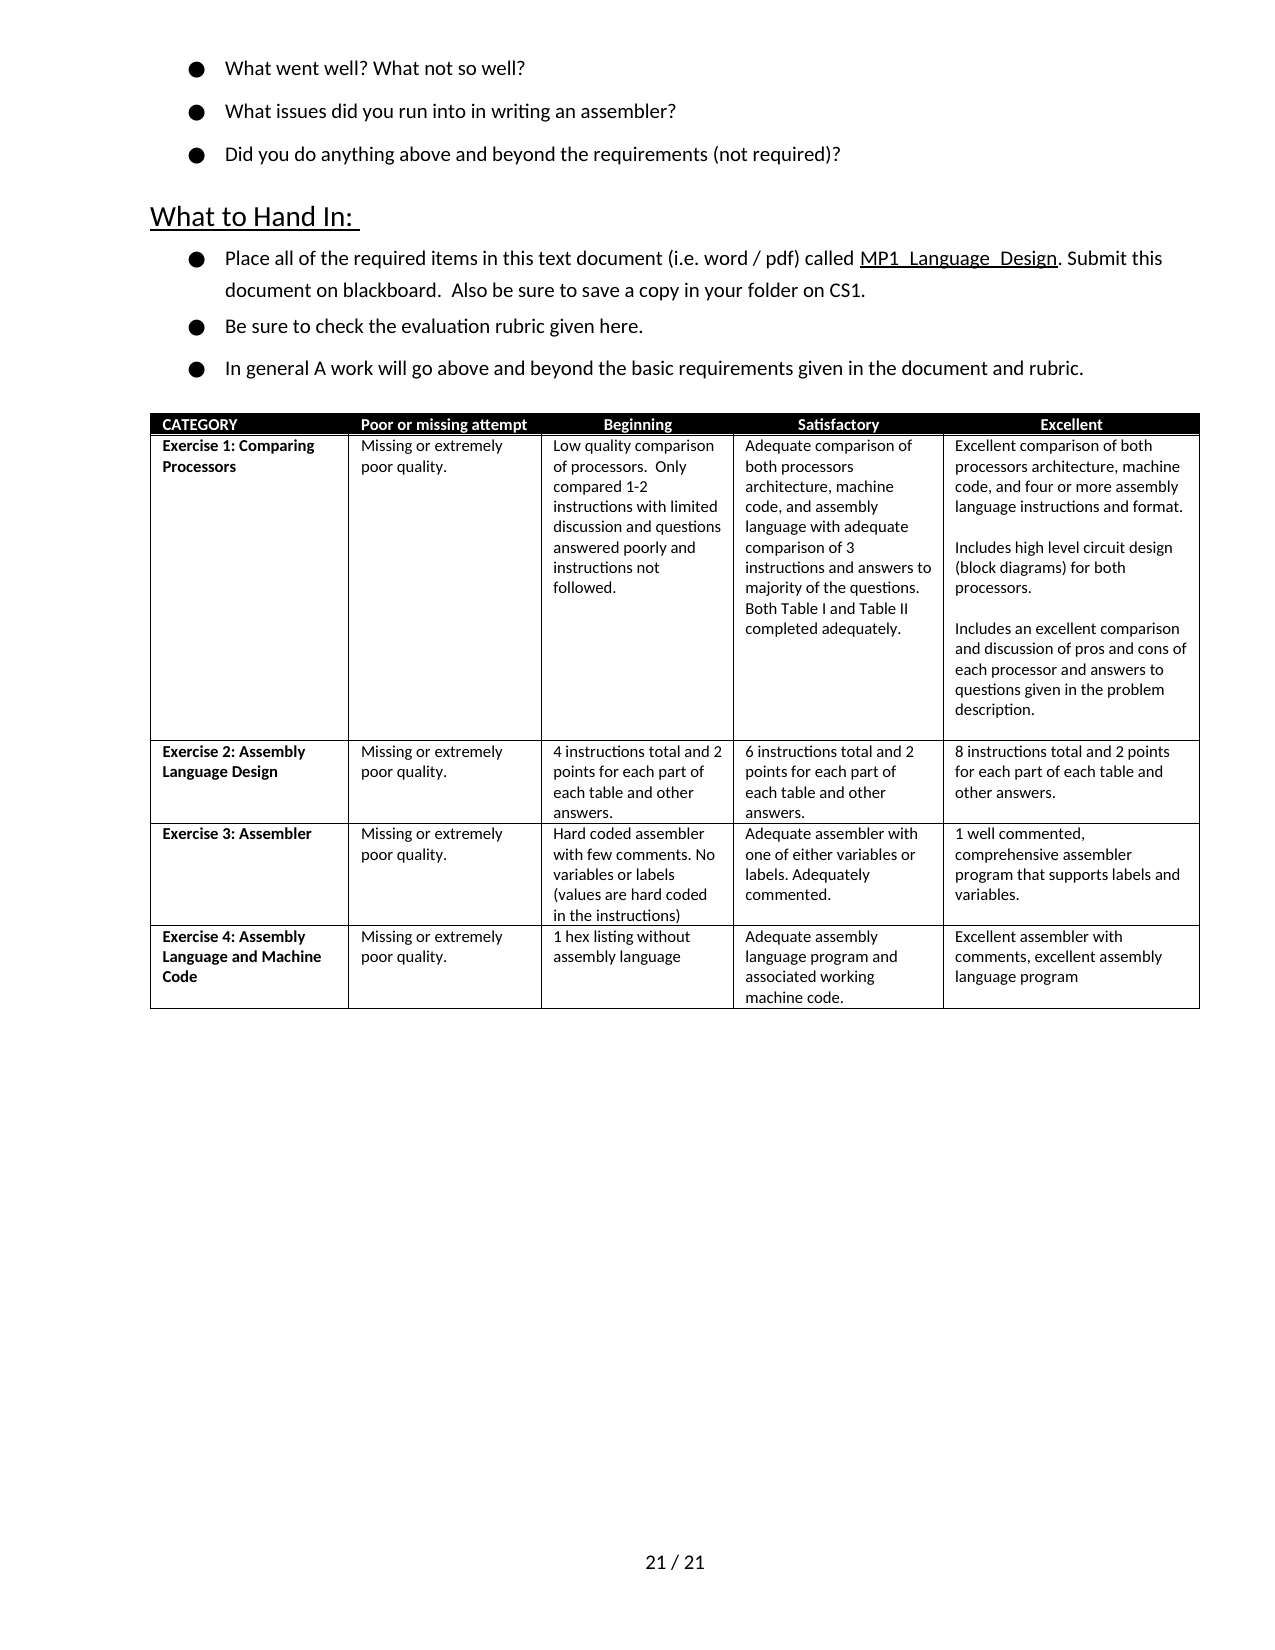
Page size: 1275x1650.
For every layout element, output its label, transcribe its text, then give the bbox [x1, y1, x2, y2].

table_cell Exercise 3: Assembler [151, 824, 348, 925]
table_cell Missing or extremely poor quality. [349, 436, 541, 740]
table_cell Missing or extremely poor quality. [349, 824, 541, 925]
table_cell Adequate comparison of both processors architecture, machine code, and assembly language with adequate comparison of 3 instructions and answers to majority of the questions. Both Table I and Table II completed adequately. [734, 436, 943, 740]
table_header CATEGORY [151, 414, 348, 434]
table_cell Excellent comparison of both processors architecture, machine code, and four or more assembly language instructions and format. Includes high level circuit design (block diagrams) for both processors. Includes an excellent comparison and discussion of pros and cons of each processor and answers to questions given in the problem description. [944, 436, 1199, 740]
table_header Poor or missing attempt [349, 414, 541, 434]
table_cell Exercise 1: Comparing Processors [151, 436, 348, 740]
table_cell Adequate assembly language program and associated working machine code. [734, 926, 943, 1007]
list Did you do anything above and beyond the requirements (not required)? [187, 130, 1200, 173]
table_cell 8 instructions total and 2 points for each part of each table and other answers. [944, 741, 1199, 822]
table_cell Missing or extremely poor quality. [349, 741, 541, 822]
table_cell Excellent assembler with comments, excellent assembly language program [944, 926, 1199, 1007]
table_cell Hard coded assembler with few comments. No variables or labels (values are hard coded in the instructions) [542, 824, 733, 925]
list Be sure to check the evaluation rubric given here. [187, 302, 1200, 345]
table_cell 1 hex listing without assembly language [542, 926, 733, 1007]
table_cell Exercise 2: Assembly Language Design [151, 741, 348, 822]
table_cell 1 well commented, comprehensive assembler program that supports labels and variables. [944, 824, 1199, 925]
list What issues did you run into in writing an assembler? [187, 88, 1200, 130]
table_cell 4 instructions total and 2 points for each part of each table and other answers. [542, 741, 733, 822]
list Place all of the required items in this text document (i.e. word / pdf) called MP1_Language_Design. Submit this document on blackboard. Also be sure to save a copy in your folder on CS1. [187, 234, 1200, 302]
table_header Satisfactory [734, 414, 943, 434]
list In general A work will go above and beyond the basic requirements given in the document and rubric. [187, 345, 1200, 388]
table_cell Exercise 4: Assembly Language and Machine Code [151, 926, 348, 1007]
table_cell 6 instructions total and 2 points for each part of each table and other answers. [734, 741, 943, 822]
table_cell Missing or extremely poor quality. [349, 926, 541, 1007]
text What to Hand In: [150, 198, 1200, 234]
table_header Beginning [542, 414, 733, 434]
table_header Excellent [944, 414, 1199, 434]
table_cell Low quality comparison of processors. Only compared 1-2 instructions with limited discussion and questions answered poorly and instructions not followed. [542, 436, 733, 740]
list What went well? What not so well? [187, 45, 1200, 88]
table_cell Adequate assembler with one of either variables or labels. Adequately commented. [734, 824, 943, 925]
